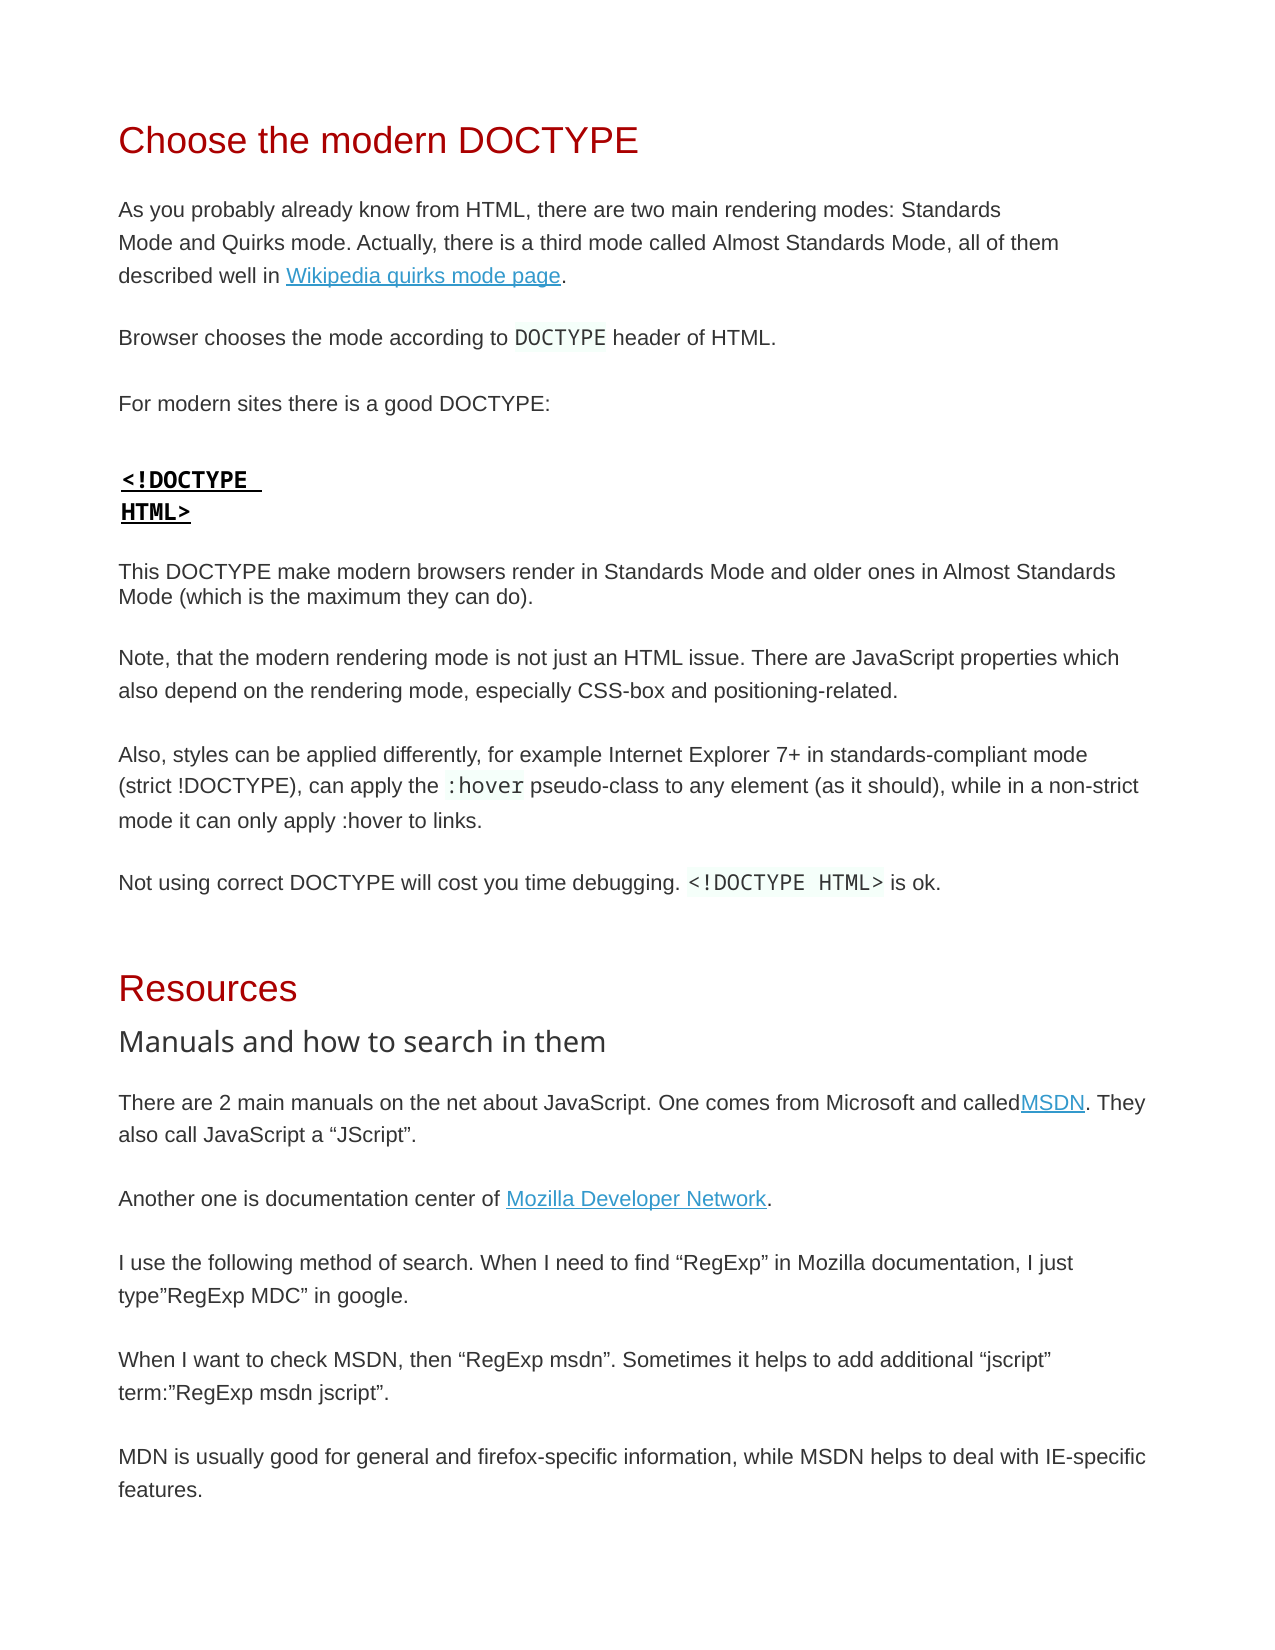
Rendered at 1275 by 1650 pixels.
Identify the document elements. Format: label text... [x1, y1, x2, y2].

text Note, that the modern rendering mode is not just an HTML issue. There are JavaScript properties which also depend on the rendering mode, especially CSS-box and positioning-related. [118, 637, 1157, 703]
subtitle Resources [118, 966, 1157, 1009]
text MDN is usually good for general and firefox-specific information, while MSDN helps to deal with IE-specific features. [118, 1436, 1157, 1502]
subtitle Manuals and how to search in them [118, 1022, 1157, 1061]
text Browser chooses the mode according to DOCTYPE header of HTML. [118, 319, 1157, 352]
text Another one is documentation center of Mozilla Developer Network. [118, 1179, 1157, 1211]
text This DOCTYPE make modern browsers render in Standards Mode and older ones in Almost Standards Mode (which is the maximum they can do). [118, 559, 1157, 609]
subtitle Choose the modern DOCTYPE [118, 118, 1157, 161]
text There are 2 main manuals on the net about JavaScript. One comes from Microsoft and calledMSDN. They also call JavaScript a “JScript”. [118, 1082, 1157, 1147]
text Also, styles can be applied differently, for example Internet Explorer 7+ in standards-compliant mode (strict !DOCTYPE), can apply the :hover pseudo-class to any element (as it should), while in a non-strict mode it can only apply :hover to links. [118, 734, 1157, 833]
text I use the following method of search. When I need to find “RegExp” in Mozilla documentation, I just type”RegExp MDC” in google. [118, 1243, 1157, 1308]
table_header <!DOCTYPE HTML> [118, 460, 327, 530]
text For modern sites there is a good DOCTYPE: [118, 383, 1157, 416]
text When I want to check MSDN, then “RegExp msdn”. Sometimes it helps to add additional “jscript” term:”RegExp msdn jscript”. [118, 1339, 1157, 1405]
text Not using correct DOCTYPE will cost you time debugging. <!DOCTYPE HTML> is ok. [118, 864, 1157, 897]
text As you probably already know from HTML, there are two main rendering modes: Standards Mode and Quirks mode. Actually, there is a third mode called Almost Standards Mode, all of them described well in Wikipedia quirks mode page. [118, 189, 1157, 288]
